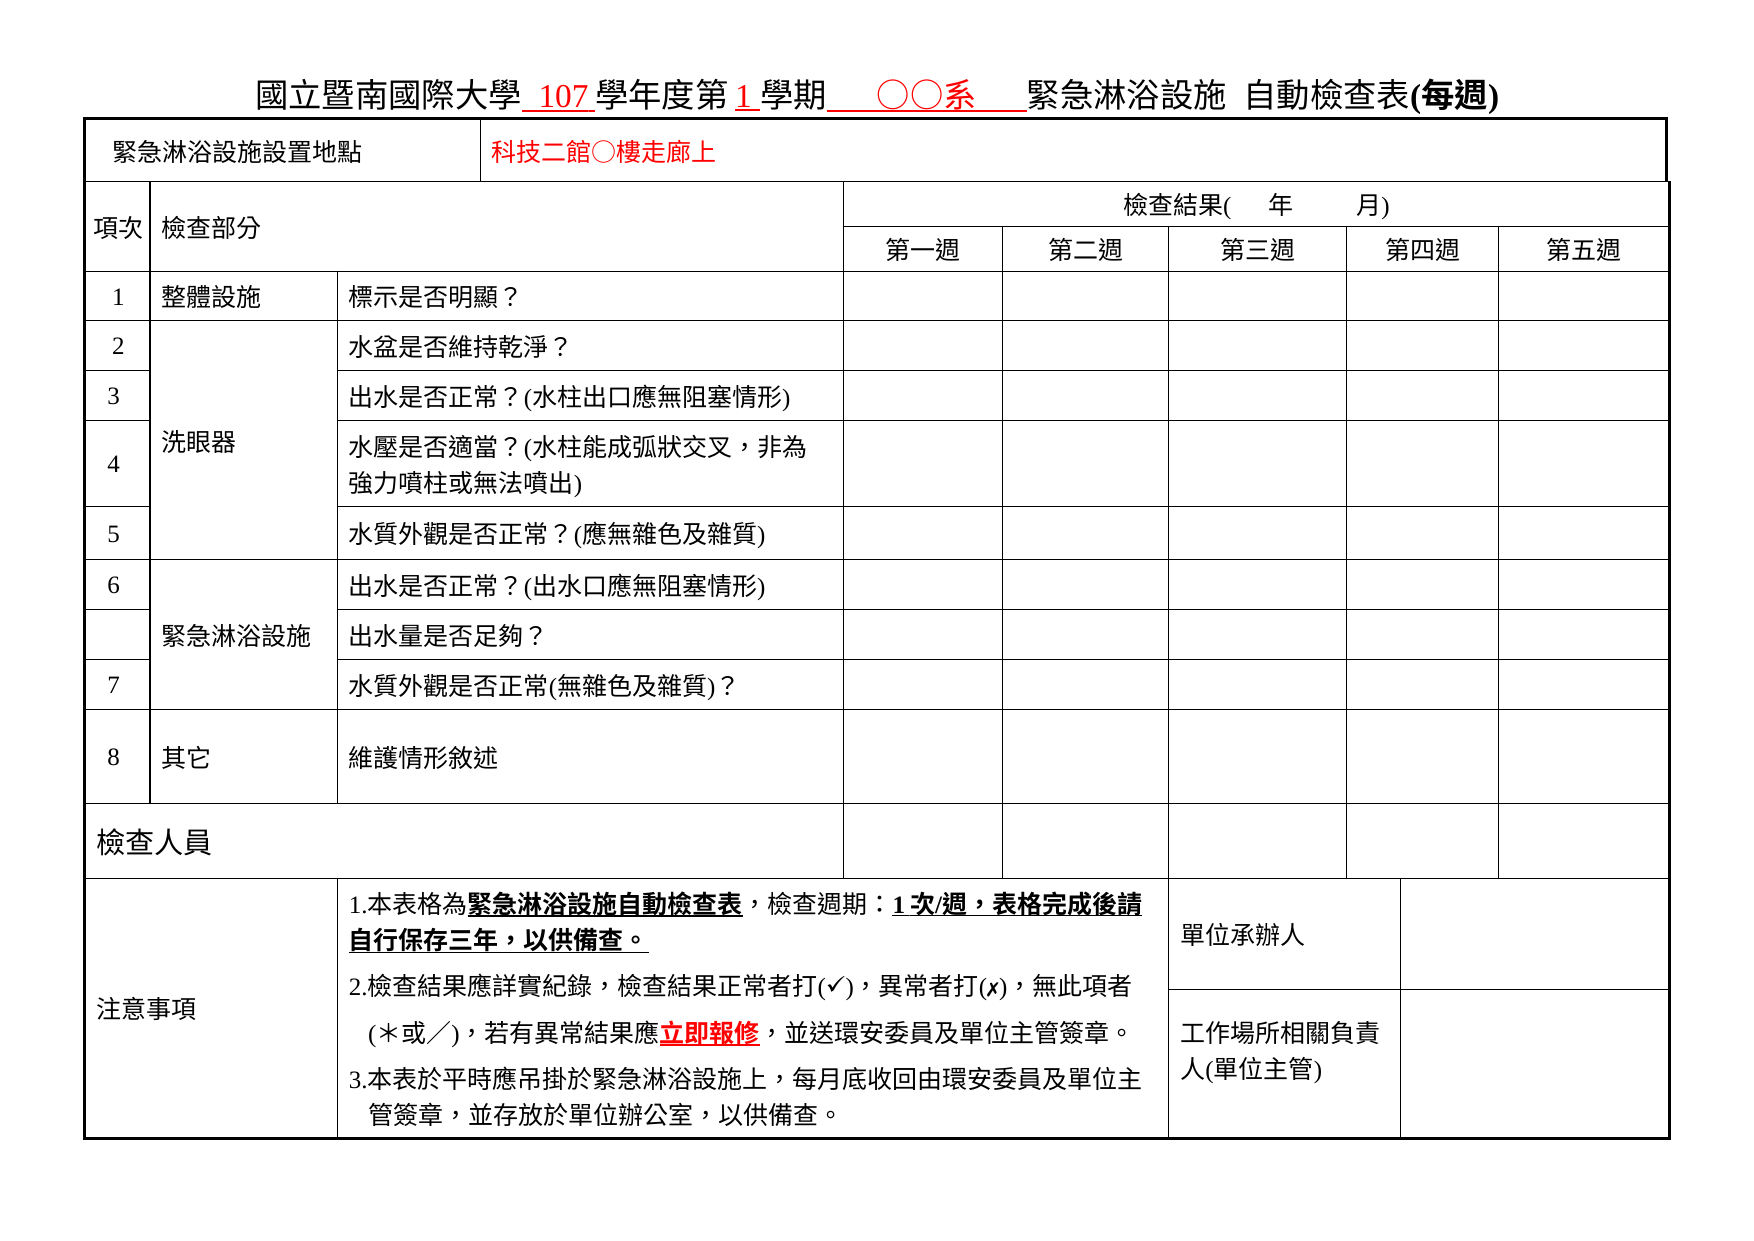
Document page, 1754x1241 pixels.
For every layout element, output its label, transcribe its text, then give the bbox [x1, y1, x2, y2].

table_cell [1347, 610, 1498, 659]
table_header 緊急淋浴設施設置地點 [86, 120, 480, 181]
table_cell [1003, 710, 1168, 803]
table_cell [1347, 710, 1498, 803]
table_cell [844, 272, 1002, 320]
table_cell [1169, 421, 1346, 506]
table_cell 出水量是否足夠？ [338, 610, 843, 659]
table_cell [1347, 421, 1498, 506]
table_cell [1169, 610, 1346, 659]
table_cell [1003, 660, 1168, 708]
table_cell [1347, 321, 1498, 370]
table_cell [1499, 660, 1668, 708]
table_cell [1499, 710, 1668, 803]
table_cell [1169, 321, 1346, 370]
table_header 科技二館○樓走廊上 [481, 120, 1665, 181]
table_cell 檢查人員 [86, 804, 843, 878]
table_cell 維護情形敘述 [338, 710, 843, 803]
table_cell [844, 560, 1002, 609]
table_cell [844, 710, 1002, 803]
table_cell 4 [86, 421, 149, 506]
table_cell [1003, 610, 1168, 659]
table_cell 水壓是否適當？(水柱能成弧狀交叉，非為強力噴柱或無法噴出) [338, 421, 843, 506]
table_cell 第四週 [1347, 227, 1498, 271]
table_cell 整體設施 [151, 272, 337, 320]
table_cell [1499, 421, 1668, 506]
table_cell [844, 610, 1002, 659]
table_cell [1499, 321, 1668, 370]
table_cell [1169, 272, 1346, 320]
table_cell 注意事項 [86, 879, 337, 1137]
table_cell 第二週 [1003, 227, 1168, 271]
table_cell 第五週 [1499, 227, 1668, 271]
table_cell [844, 421, 1002, 506]
table_cell 標示是否明顯？ [338, 272, 843, 320]
table_cell [1003, 321, 1168, 370]
table_cell [1499, 371, 1668, 420]
table_cell [1347, 660, 1498, 708]
table_cell [844, 804, 1002, 878]
table_cell [1499, 560, 1668, 609]
table_cell [1169, 560, 1346, 609]
table_cell [844, 371, 1002, 420]
table_cell 5 [86, 507, 149, 559]
table_cell 2 [86, 321, 149, 370]
table_cell [86, 610, 149, 659]
table_cell 檢查部分 [151, 182, 843, 271]
table_cell [1347, 371, 1498, 420]
table_cell 檢查結果( 年 月) [844, 182, 1668, 226]
table_cell [1003, 421, 1168, 506]
text 國立暨南國際大學 107學年度第1 學期 ○○系 緊急淋浴設施 自動檢查表(每週) [150, 68, 1604, 117]
table_cell [1003, 371, 1168, 420]
table_cell 水質外觀是否正常？(應無雜色及雜質) [338, 507, 843, 559]
table_cell 出水是否正常？(水柱出口應無阻塞情形) [338, 371, 843, 420]
table_cell 6 [86, 560, 149, 609]
table_cell 項次 [86, 182, 149, 271]
table_cell [1003, 804, 1168, 878]
table_cell 1.本表格為緊急淋浴設施自動檢查表，檢查週期：1次/週，表格完成後請自行保存三年，以供備查。 2.檢查結果應詳實紀錄，檢查結果正常者打()，異常者打()，無此項者 (＊或／)，若有異常結果應立即報修，並送環安委員及單位主管簽章。 3.本表於平時應吊掛於緊急淋浴設施上，每月底收回由環安委員及單位主管簽章，並存放於單位辦公室，以供備查。 [338, 879, 1168, 1137]
table_cell 第三週 [1169, 227, 1346, 271]
table_cell [1499, 507, 1668, 559]
table_cell [844, 321, 1002, 370]
table_cell [1401, 990, 1668, 1137]
table_cell [1347, 272, 1498, 320]
table_cell [1499, 610, 1668, 659]
table_cell [1169, 371, 1346, 420]
table_cell 第一週 [844, 227, 1002, 271]
table_cell [1347, 560, 1498, 609]
table_cell [1347, 804, 1498, 878]
table_cell 其它 [151, 710, 337, 803]
table_cell 單位承辦人 [1169, 879, 1400, 988]
table_cell 水質外觀是否正常(無雜色及雜質)？ [338, 660, 843, 708]
table_cell 工作場所相關負責人(單位主管) [1169, 990, 1400, 1137]
table_cell [1169, 804, 1346, 878]
table_cell [1401, 879, 1668, 988]
table_cell 出水是否正常？(出水口應無阻塞情形) [338, 560, 843, 609]
table_cell 8 [86, 710, 149, 803]
table_cell [1003, 507, 1168, 559]
table_cell [1169, 710, 1346, 803]
table_cell [1499, 804, 1668, 878]
table_cell [1347, 507, 1498, 559]
table_cell 3 [86, 371, 149, 420]
table_cell 1 [86, 272, 149, 320]
table_cell 洗眼器 [151, 321, 337, 559]
table_cell 7 [86, 660, 149, 708]
table_cell 緊急淋浴設施 [151, 560, 337, 708]
table_cell [1169, 660, 1346, 708]
table_cell [1003, 560, 1168, 609]
table_cell [1003, 272, 1168, 320]
table_cell 水盆是否維持乾淨？ [338, 321, 843, 370]
table_cell [844, 507, 1002, 559]
table_cell [844, 660, 1002, 708]
table_cell [1499, 272, 1668, 320]
table_cell [1169, 507, 1346, 559]
